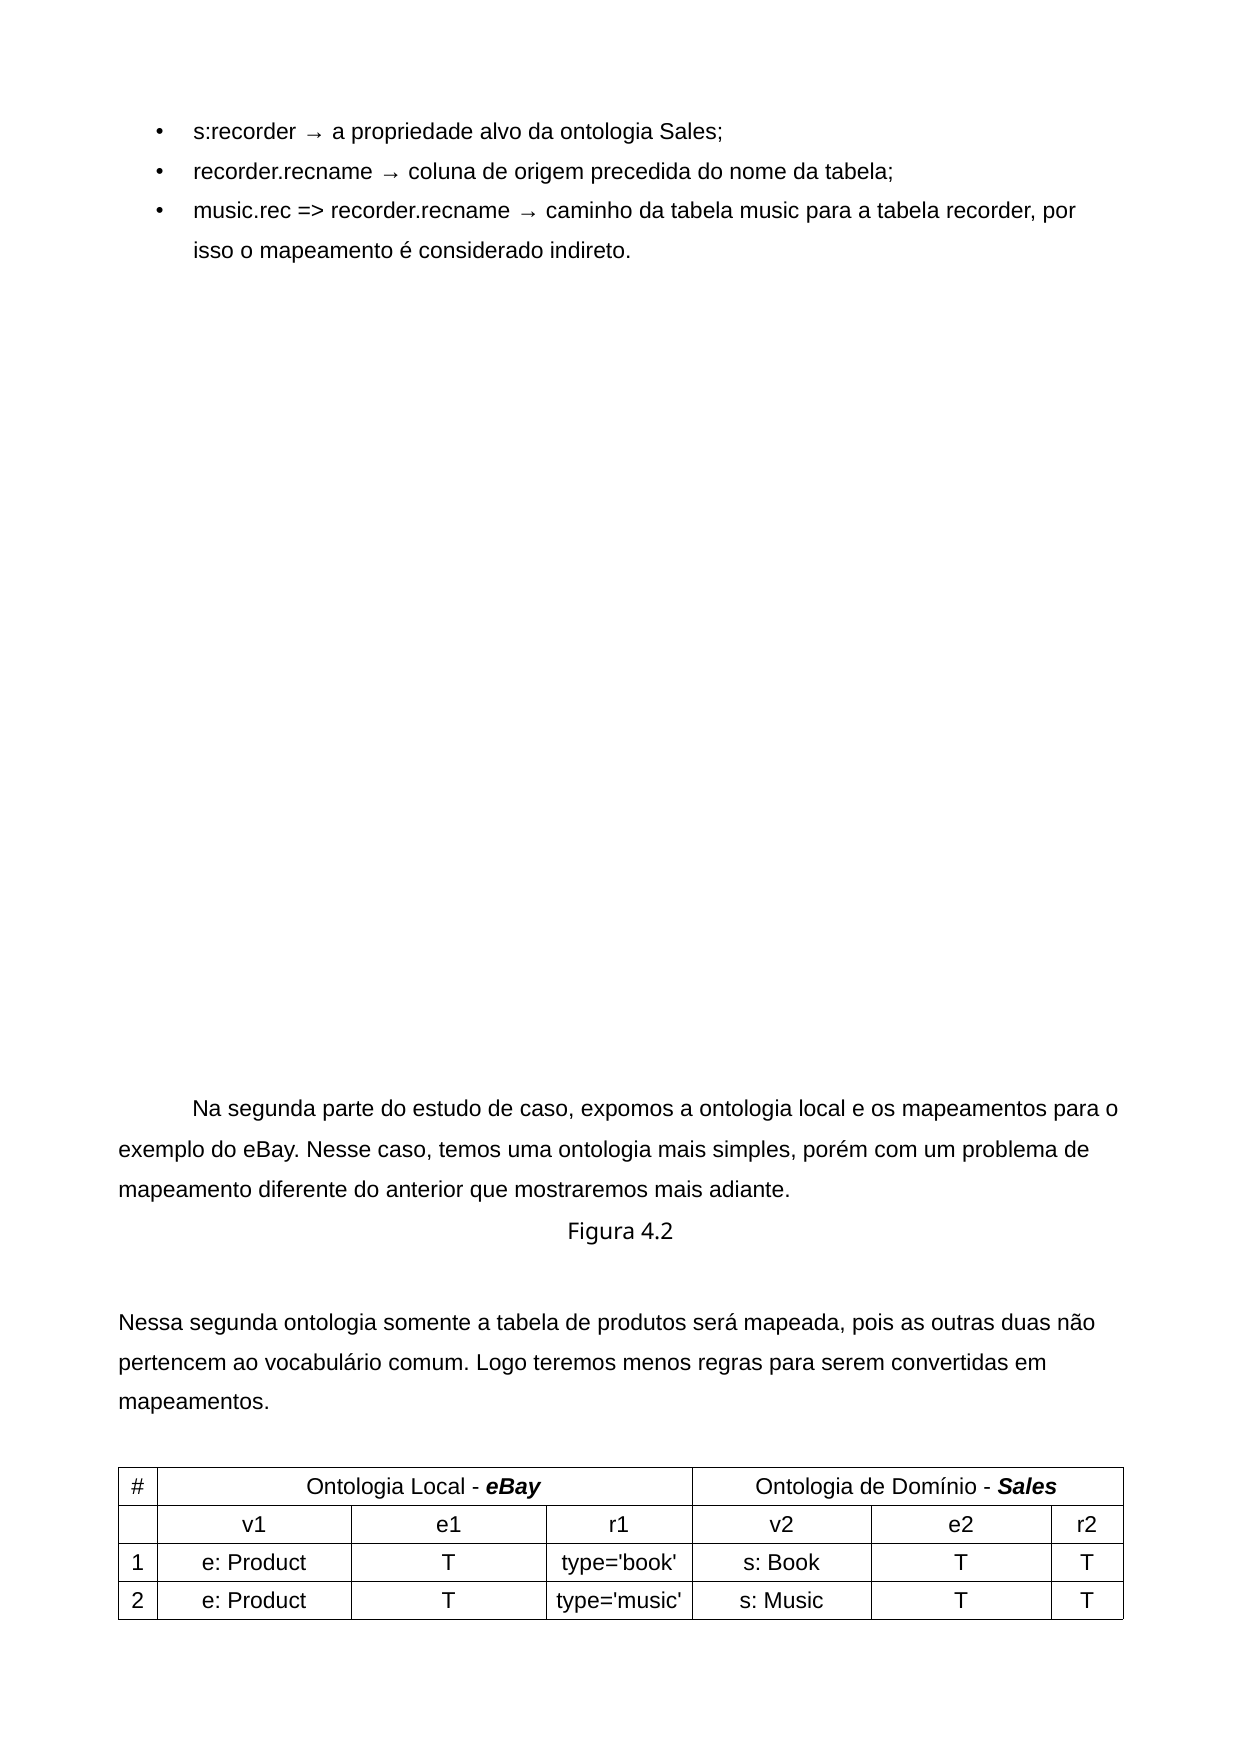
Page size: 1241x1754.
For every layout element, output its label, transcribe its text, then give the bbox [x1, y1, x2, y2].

table_cell 1 [119, 1544, 157, 1581]
table_cell s: Book [693, 1544, 871, 1581]
table_cell Τ [1052, 1544, 1123, 1581]
table_cell Τ [1052, 1582, 1123, 1619]
table_header # [119, 1468, 157, 1505]
table_cell e: Product [158, 1582, 351, 1619]
table_cell type='book' [547, 1544, 692, 1581]
table_cell v2 [693, 1506, 871, 1543]
table_cell Τ [352, 1582, 546, 1619]
table_cell 2 [119, 1582, 157, 1619]
list s:recorder → a propriedade alvo da ontologia Sales; [156, 118, 1122, 144]
table_header Ontologia Local - eBay [158, 1468, 692, 1505]
table_cell [119, 1506, 157, 1543]
text Nessa segunda ontologia somente a tabela de produtos será mapeada, pois as outras duas não pertencem ao vocabulário comum. Logo teremos menos regras para serem convertidas em mapeamentos. [118, 1309, 1122, 1414]
table_cell Τ [352, 1544, 546, 1581]
table_cell type='music' [547, 1582, 692, 1619]
table_cell s: Music [693, 1582, 871, 1619]
table_cell Τ [872, 1544, 1051, 1581]
list music.rec => recorder.recname → caminho da tabela music para a tabela recorder, por isso o mapeamento é considerado indireto. [156, 197, 1122, 263]
table_cell e: Product [158, 1544, 351, 1581]
list recorder.recname → coluna de origem precedida do nome da tabela; [156, 158, 1122, 184]
table_header Ontologia de Domínio - Sales [693, 1468, 1123, 1505]
text Na segunda parte do estudo de caso, expomos a ontologia local e os mapeamentos para o exemplo do eBay. Nesse caso, temos uma ontologia mais simples, porém com um problema de mapeamento diferente do anterior que mostraremos mais adiante. [118, 1092, 1122, 1202]
table_cell r1 [547, 1506, 692, 1543]
table_cell e1 [352, 1506, 546, 1543]
table_cell e2 [872, 1506, 1051, 1543]
table_cell Τ [872, 1582, 1051, 1619]
table_cell v1 [158, 1506, 351, 1543]
table_cell r2 [1052, 1506, 1123, 1543]
text Figura 4.2 [118, 1215, 1122, 1247]
